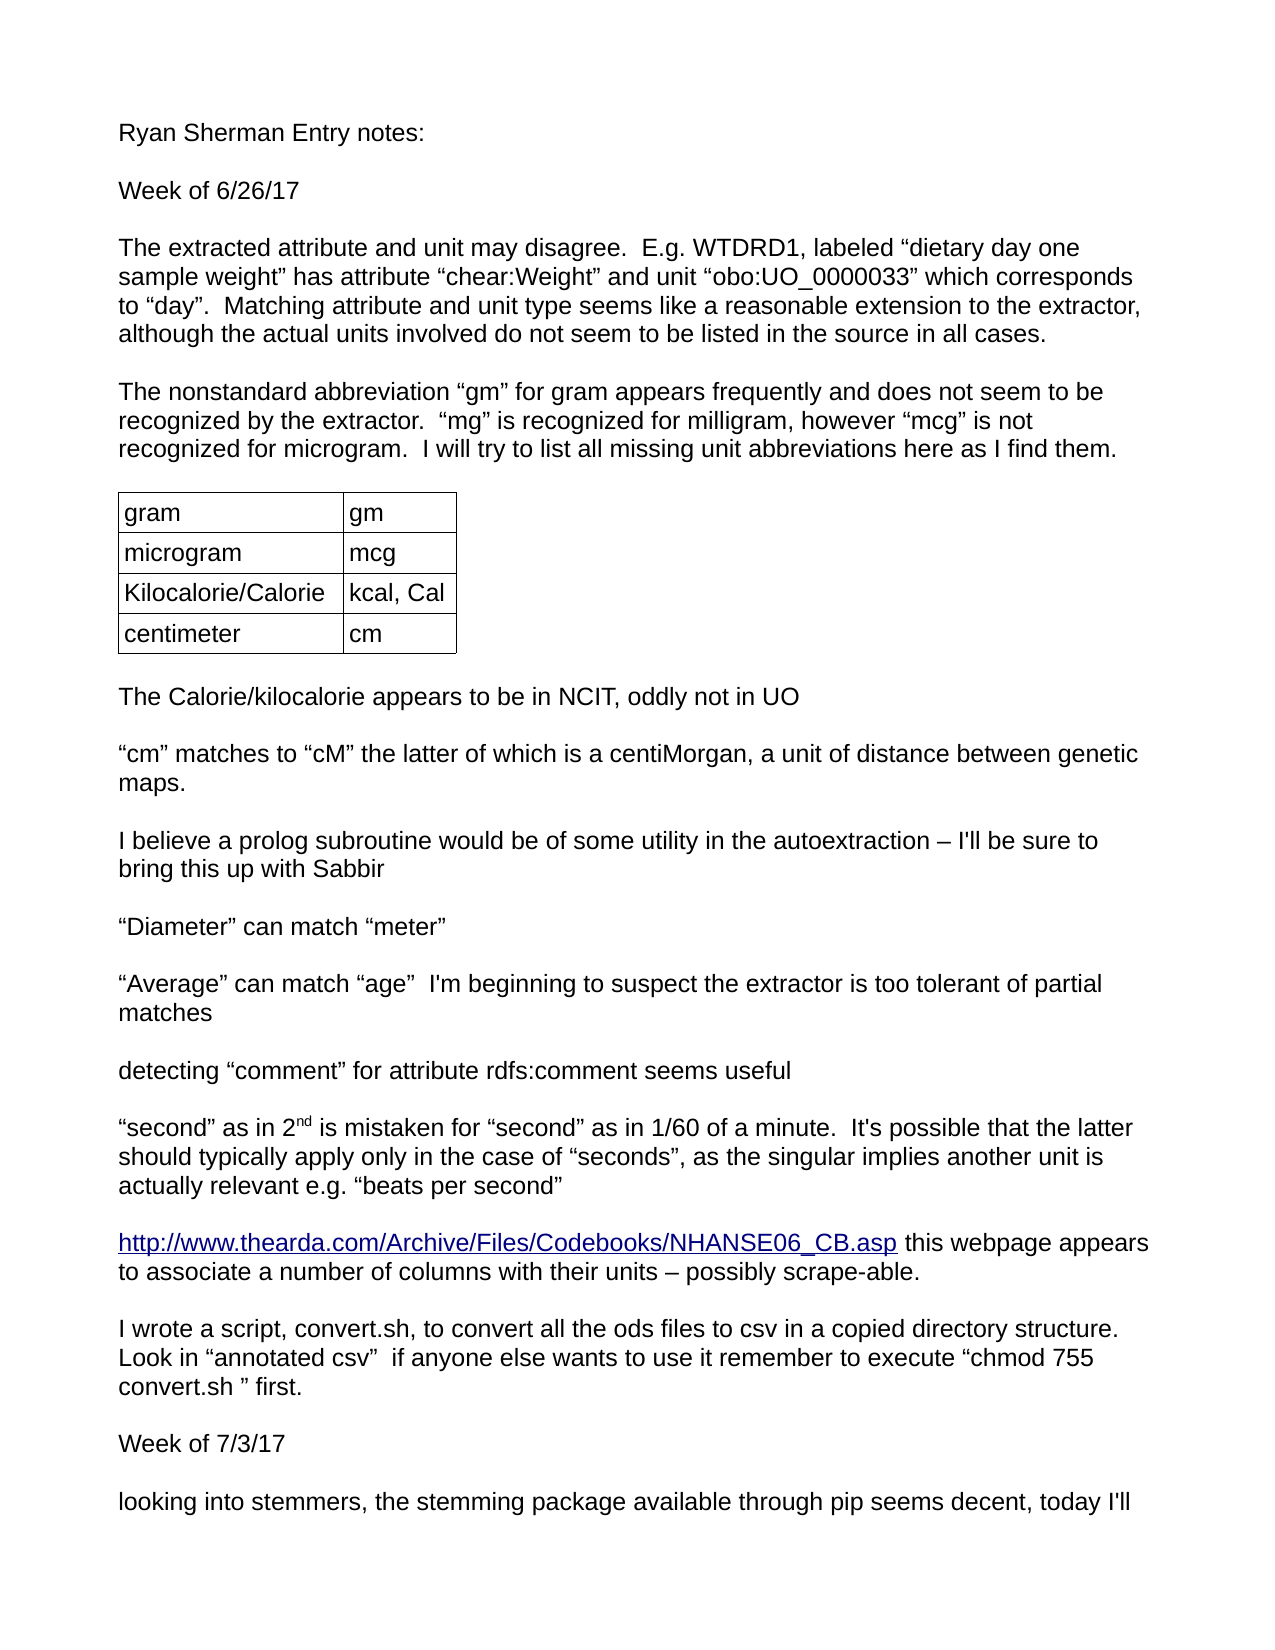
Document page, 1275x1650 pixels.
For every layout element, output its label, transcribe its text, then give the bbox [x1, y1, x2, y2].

text “Diameter” can match “meter” [118, 912, 1157, 941]
text The Calorie/kilocalorie appears to be in NCIT, oddly not in UO [118, 682, 1157, 711]
text “second” as in 2nd is mistaken for “second” as in 1/60 of a minute. It's possible that the latter should typically apply only in the case of “seconds”, as the singular implies another unit is actually relevant e.g. “beats per second” [118, 1113, 1157, 1199]
text Ryan Sherman Entry notes: [118, 118, 1157, 147]
text I believe a prolog subroutine would be of some utility in the autoextraction – I'll be sure to bring this up with Sabbir [118, 826, 1157, 883]
text “Average” can match “age” I'm beginning to suspect the extractor is too tolerant of partial matches [118, 969, 1157, 1027]
text The nonstandard abbreviation “gm” for gram appears frequently and does not seem to be recognized by the extractor. “mg” is recognized for milligram, however “mcg” is not recognized for microgram. I will try to list all missing unit abbreviations here as I find them. [118, 377, 1157, 463]
table_cell centimeter [119, 614, 343, 653]
text I wrote a script, convert.sh, to convert all the ods files to csv in a copied directory structure. Look in “annotated csv” if anyone else wants to use it remember to execute “chmod 755 convert.sh ” first. [118, 1314, 1157, 1401]
text http://www.thearda.com/Archive/Files/Codebooks/NHANSE06_CB.asp this webpage appears to associate a number of columns with their units – possibly scrape-able. [118, 1228, 1157, 1286]
table_cell Kilocalorie/Calorie [119, 574, 343, 613]
table_cell kcal, Cal [344, 574, 456, 613]
text Week of 7/3/17 [118, 1429, 1157, 1458]
table_header gm [344, 493, 456, 532]
table_cell mcg [344, 533, 456, 572]
text “cm” matches to “cM” the latter of which is a centiMorgan, a unit of distance between genetic maps. [118, 739, 1157, 797]
text Week of 6/26/17 [118, 176, 1157, 204]
table_cell cm [344, 614, 456, 653]
table_cell microgram [119, 533, 343, 572]
table_header gram [119, 493, 343, 532]
text The extracted attribute and unit may disagree. E.g. WTDRD1, labeled “dietary day one sample weight” has attribute “chear:Weight” and unit “obo:UO_0000033” which corresponds to “day”. Matching attribute and unit type seems like a reasonable extension to the extractor, although the actual units involved do not seem to be listed in the source in all cases. [118, 233, 1157, 348]
text detecting “comment” for attribute rdfs:comment seems useful [118, 1056, 1157, 1084]
text looking into stemmers, the stemming package available through pip seems decent, today I'll [118, 1487, 1157, 1516]
